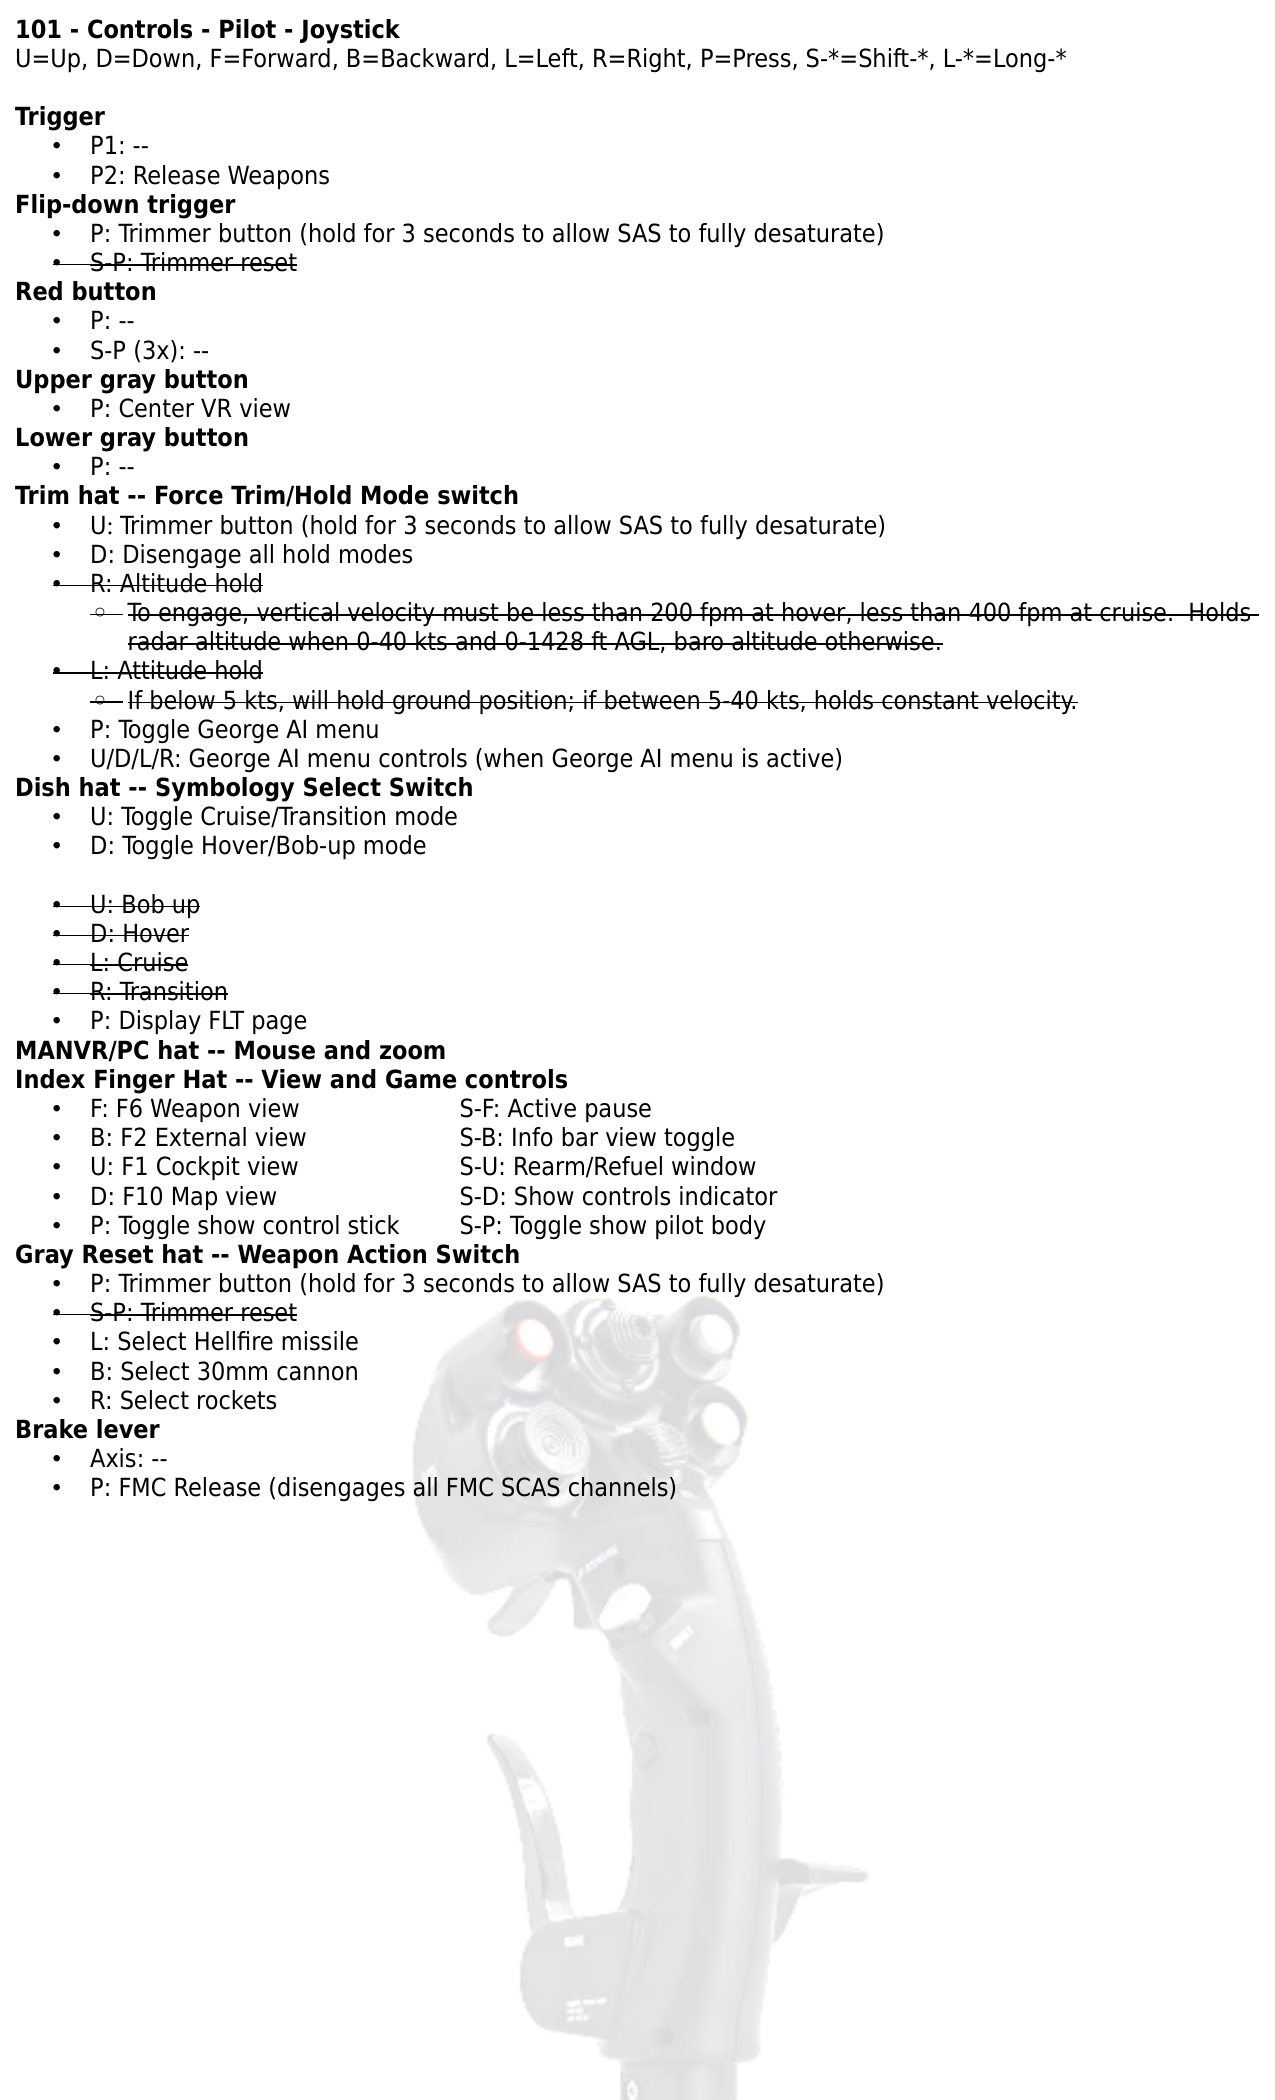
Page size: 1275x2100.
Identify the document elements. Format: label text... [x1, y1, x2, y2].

list P: Display FLT page [52, 1007, 1260, 1036]
text Trim hat -- Force Trim/Hold Mode switch [15, 482, 1260, 511]
text Red button [15, 277, 1260, 307]
list R: Transition [52, 978, 1260, 1007]
list B: Select 30mm cannon [52, 1357, 388, 1386]
list To engage, vertical velocity must be less than 200 fpm at hover, less than 400 fpm at cruise. Holds radar altitude when 0-40 kts and 0-1428 ft AGL, baro altitude otherwise. [90, 598, 1260, 657]
list D: F10 Map view S-D: Show controls indicator [52, 1182, 1260, 1211]
list U: F1 Cockpit view S-U: Rearm/Refuel window [52, 1153, 1260, 1182]
list P: Toggle show control stick S-P: Toggle show pilot body [52, 1211, 1260, 1240]
text 101 - Controls - Pilot - Joystick [15, 15, 1260, 44]
list P: Trimmer button (hold for 3 seconds to allow SAS to fully desaturate) [52, 1269, 1260, 1298]
list P1: -- [52, 132, 1260, 161]
list L: Cruise [52, 948, 1260, 978]
list P2: Release Weapons [52, 161, 1260, 190]
list P: FMC Release (disengages all FMC SCAS channels) [887, 1473, 1260, 1503]
list [887, 1357, 1260, 1386]
list P: Center VR view [52, 394, 1260, 423]
list D: Toggle Hover/Bob-up mode [52, 832, 1260, 861]
list [887, 1298, 1260, 1328]
text Flip-down trigger [15, 190, 1260, 219]
list [887, 1386, 1260, 1415]
list S-P: Trimmer reset [52, 1298, 388, 1328]
text Trigger [15, 102, 1260, 132]
list B: F2 External view S-B: Info bar view toggle [52, 1123, 1260, 1153]
text Index Finger Hat -- View and Game controls [15, 1065, 1260, 1094]
list U/D/L/R: George AI menu controls (when George AI menu is active) [52, 744, 1260, 773]
list L: Select Hellfire missile [52, 1328, 388, 1357]
list [887, 1444, 1260, 1473]
list S-P: Trimmer reset [52, 248, 1260, 277]
list U: Toggle Cruise/Transition mode [52, 803, 1260, 832]
list P: FMC Release (disengages all FMC SCAS channels) [52, 1473, 388, 1503]
list P: -- [52, 307, 1260, 336]
list D: Disengage all hold modes [52, 540, 1260, 569]
text U=Up, D=Down, F=Forward, B=Backward, L=Left, R=Right, P=Press, S-*=Shift-*, L-*=Long-* [15, 44, 1260, 73]
list S-P (3x): -- [52, 336, 1260, 365]
list L: Attitude hold [52, 657, 1260, 686]
text Gray Reset hat -- Weapon Action Switch [15, 1240, 1260, 1269]
list P: Trimmer button (hold for 3 seconds to allow SAS to fully desaturate) [52, 219, 1260, 248]
list F: F6 Weapon view S-F: Active pause [52, 1094, 1260, 1123]
text Brake lever [15, 1415, 388, 1444]
text [887, 1415, 1260, 1444]
list P: -- [52, 452, 1260, 482]
list R: Altitude hold [52, 569, 1260, 598]
list U: Bob up [52, 890, 1260, 919]
text Lower gray button [15, 423, 1260, 452]
list P: Toggle George AI menu [52, 715, 1260, 744]
list U: Trimmer button (hold for 3 seconds to allow SAS to fully desaturate) [52, 511, 1260, 540]
text Dish hat -- Symbology Select Switch [15, 773, 1260, 803]
list R: Select rockets [52, 1386, 388, 1415]
list D: Hover [52, 919, 1260, 948]
list Axis: -- [52, 1444, 388, 1473]
text MANVR/PC hat -- Mouse and zoom [15, 1036, 1260, 1065]
text Upper gray button [15, 365, 1260, 394]
list If below 5 kts, will hold ground position; if between 5-40 kts, holds constant velocity. [90, 686, 1260, 715]
list [887, 1328, 1260, 1357]
